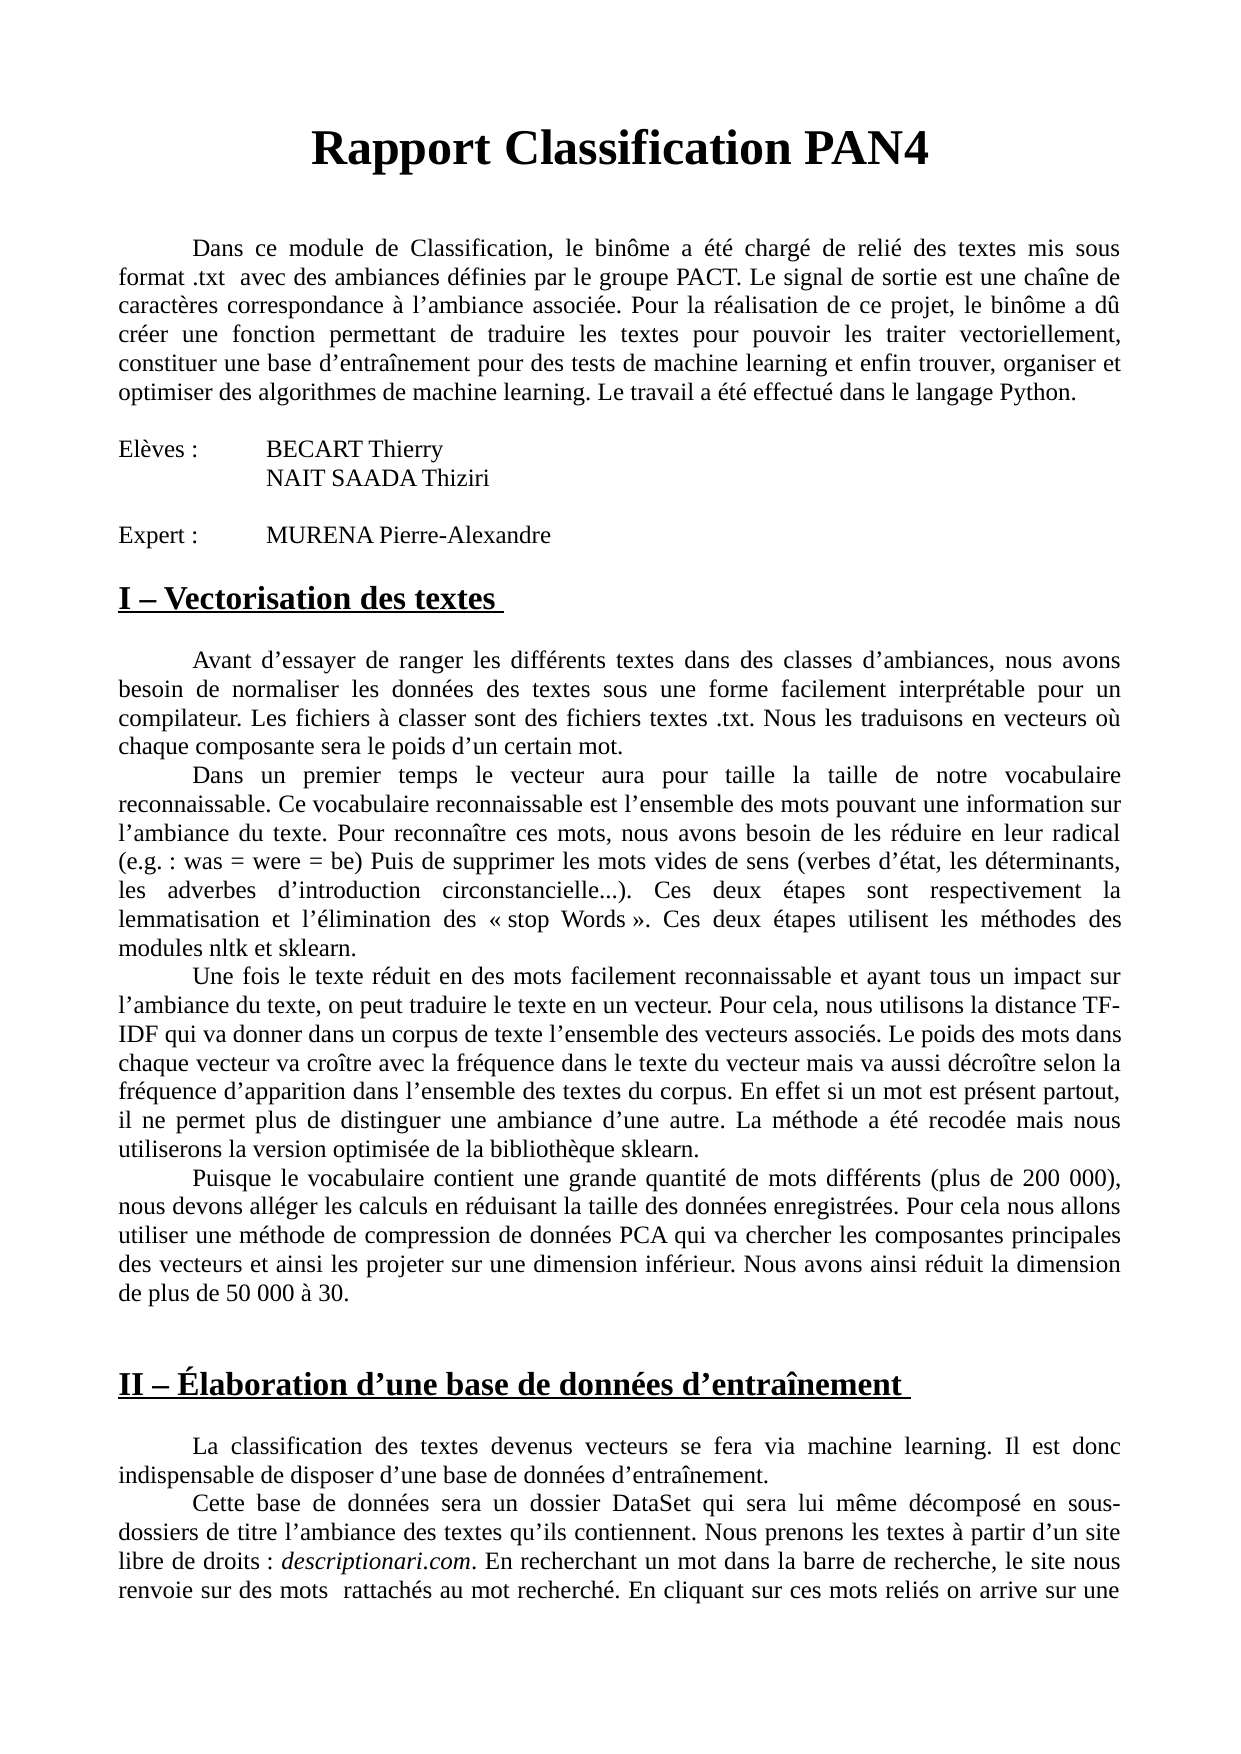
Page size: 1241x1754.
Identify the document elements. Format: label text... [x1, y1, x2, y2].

text NAIT SAADA Thiziri [118, 463, 1122, 492]
text Rapport Classification PAN4 [118, 118, 1122, 176]
text Dans ce module de Classification, le binôme a été chargé de relié des textes mis sous format .txt avec des ambiances définies par le groupe PACT. Le signal de sortie est une chaîne de caractères correspondance à l’ambiance associée. Pour la réalisation de ce projet, le binôme a dû créer une fonction permettant de traduire les textes pour pouvoir les traiter vectoriellement, constituer une base d’entraînement pour des tests de machine learning et enfin trouver, organiser et optimiser des algorithmes de machine learning. Le travail a été effectué dans le langage Python. [118, 233, 1122, 406]
text Avant d’essayer de ranger les différents textes dans des classes d’ambiances, nous avons besoin de normaliser les données des textes sous une forme facilement interprétable pour un compilateur. Les fichiers à classer sont des fichiers textes .txt. Nous les traduisons en vecteurs où chaque composante sera le poids d’un certain mot. [118, 645, 1122, 760]
text II – Élaboration d’une base de données d’entraînement [118, 1364, 1122, 1402]
text Une fois le texte réduit en des mots facilement reconnaissable et ayant tous un impact sur l’ambiance du texte, on peut traduire le texte en un vecteur. Pour cela, nous utilisons la distance TF-IDF qui va donner dans un corpus de texte l’ensemble des vecteurs associés. Le poids des mots dans chaque vecteur va croître avec la fréquence dans le texte du vecteur mais va aussi décroître selon la fréquence d’apparition dans l’ensemble des textes du corpus. En effet si un mot est présent partout, il ne permet plus de distinguer une ambiance d’une autre. La méthode a été recodée mais nous utiliserons la version optimisée de la bibliothèque sklearn. [118, 961, 1122, 1163]
text La classification des textes devenus vecteurs se fera via machine learning. Il est donc indispensable de disposer d’une base de données d’entraînement. [118, 1431, 1122, 1488]
text Cette base de données sera un dossier DataSet qui sera lui même décomposé en sous-dossiers de titre l’ambiance des textes qu’ils contiennent. Nous prenons les textes à partir d’un site libre de droits : descriptionari.com. En recherchant un mot dans la barre de recherche, le site nous renvoie sur des mots rattachés au mot recherché. En cliquant sur ces mots reliés on arrive sur une [118, 1488, 1122, 1603]
text I – Vectorisation des textes [118, 578, 1122, 616]
text Puisque le vocabulaire contient une grande quantité de mots différents (plus de 200 000), nous devons alléger les calculs en réduisant la taille des données enregistrées. Pour cela nous allons utiliser une méthode de compression de données PCA qui va chercher les composantes principales des vecteurs et ainsi les projeter sur une dimension inférieur. Nous avons ainsi réduit la dimension de plus de 50 000 à 30. [118, 1163, 1122, 1306]
text Expert : MURENA Pierre-Alexandre [118, 521, 1122, 549]
text Dans un premier temps le vecteur aura pour taille la taille de notre vocabulaire reconnaissable. Ce vocabulaire reconnaissable est l’ensemble des mots pouvant une information sur l’ambiance du texte. Pour reconnaître ces mots, nous avons besoin de les réduire en leur radical (e.g. : was = were = be) Puis de supprimer les mots vides de sens (verbes d’état, les déterminants, les adverbes d’introduction circonstancielle...). Ces deux étapes sont respectivement la lemmatisation et l’élimination des « stop Words ». Ces deux étapes utilisent les méthodes des modules nltk et sklearn. [118, 760, 1122, 961]
text Elèves : BECART Thierry [118, 434, 1122, 463]
